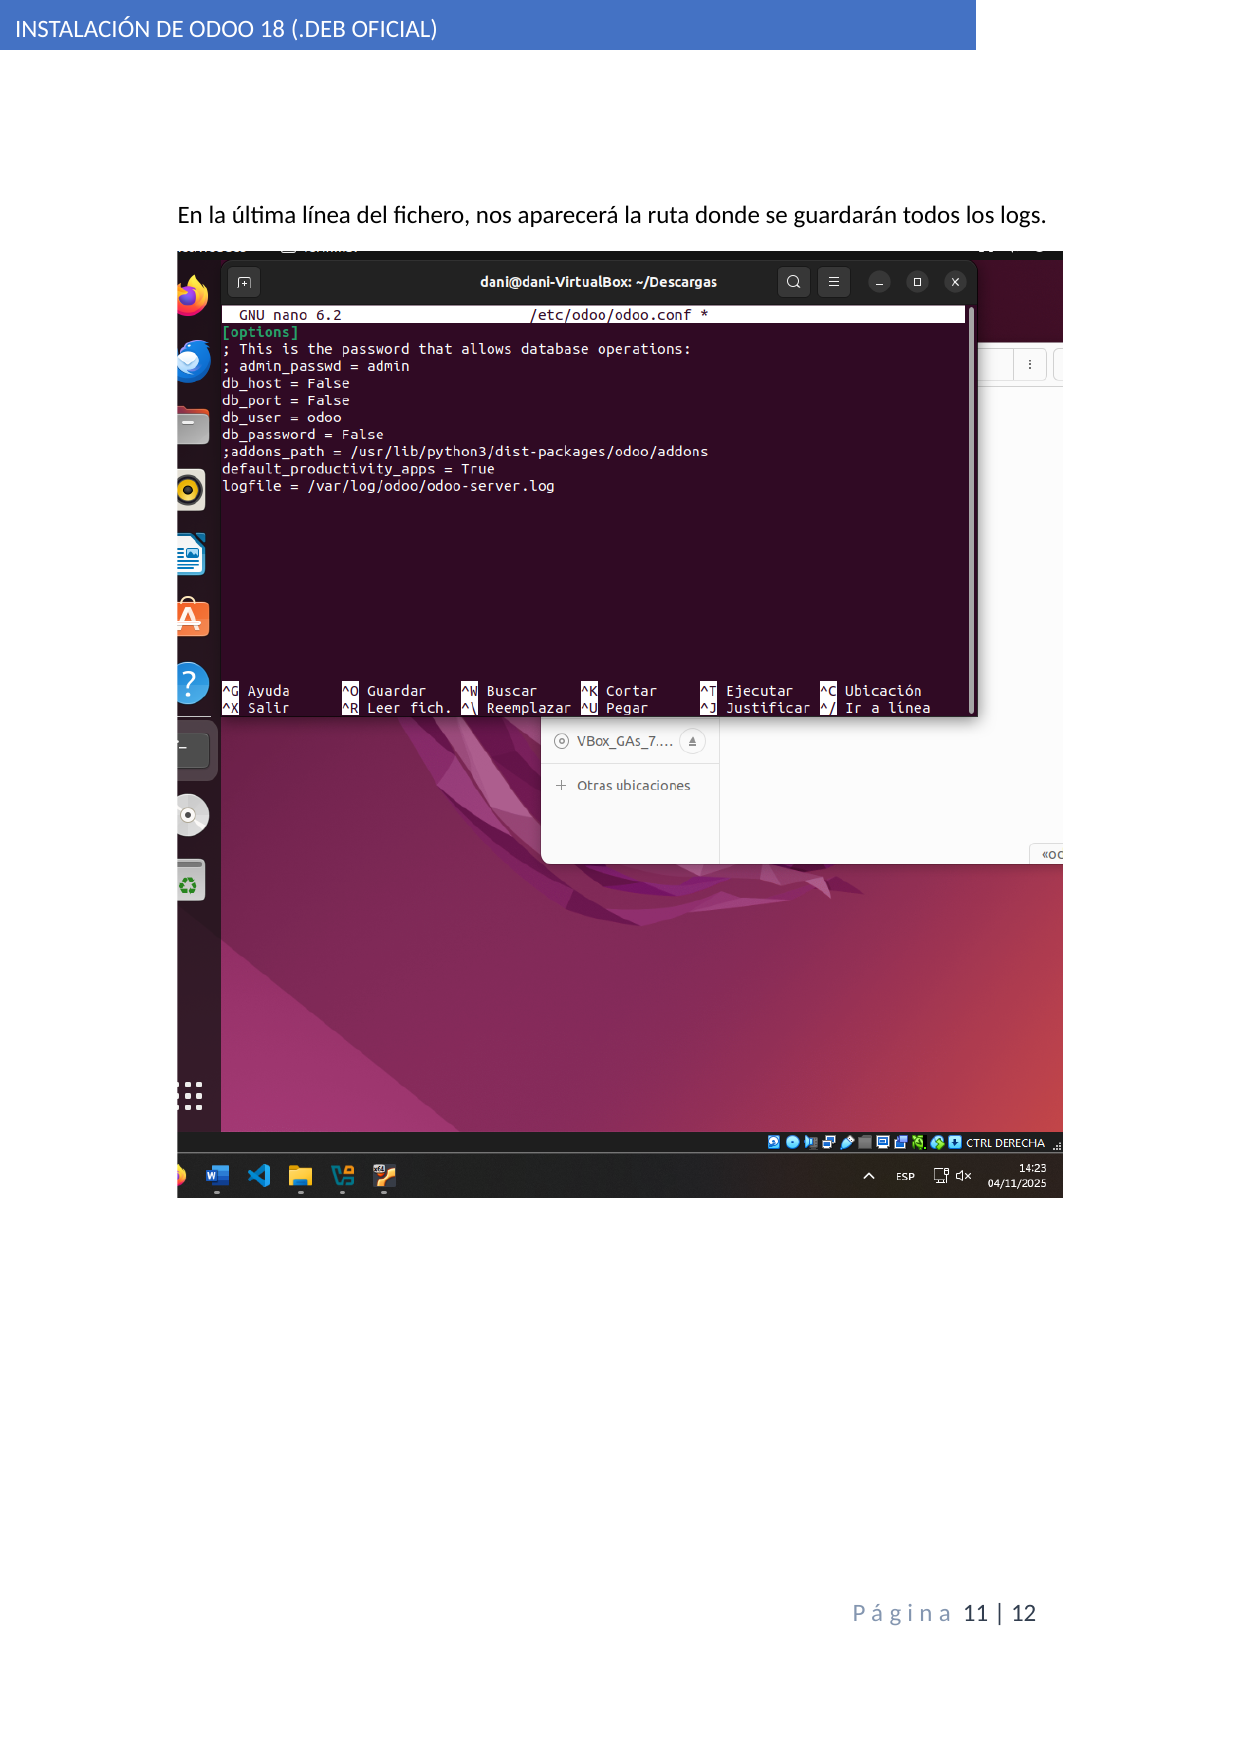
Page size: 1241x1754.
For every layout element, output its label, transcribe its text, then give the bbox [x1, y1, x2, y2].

text En la última línea del fichero, nos aparecerá la ruta donde se guardarán todos los logs. [177, 199, 1063, 230]
